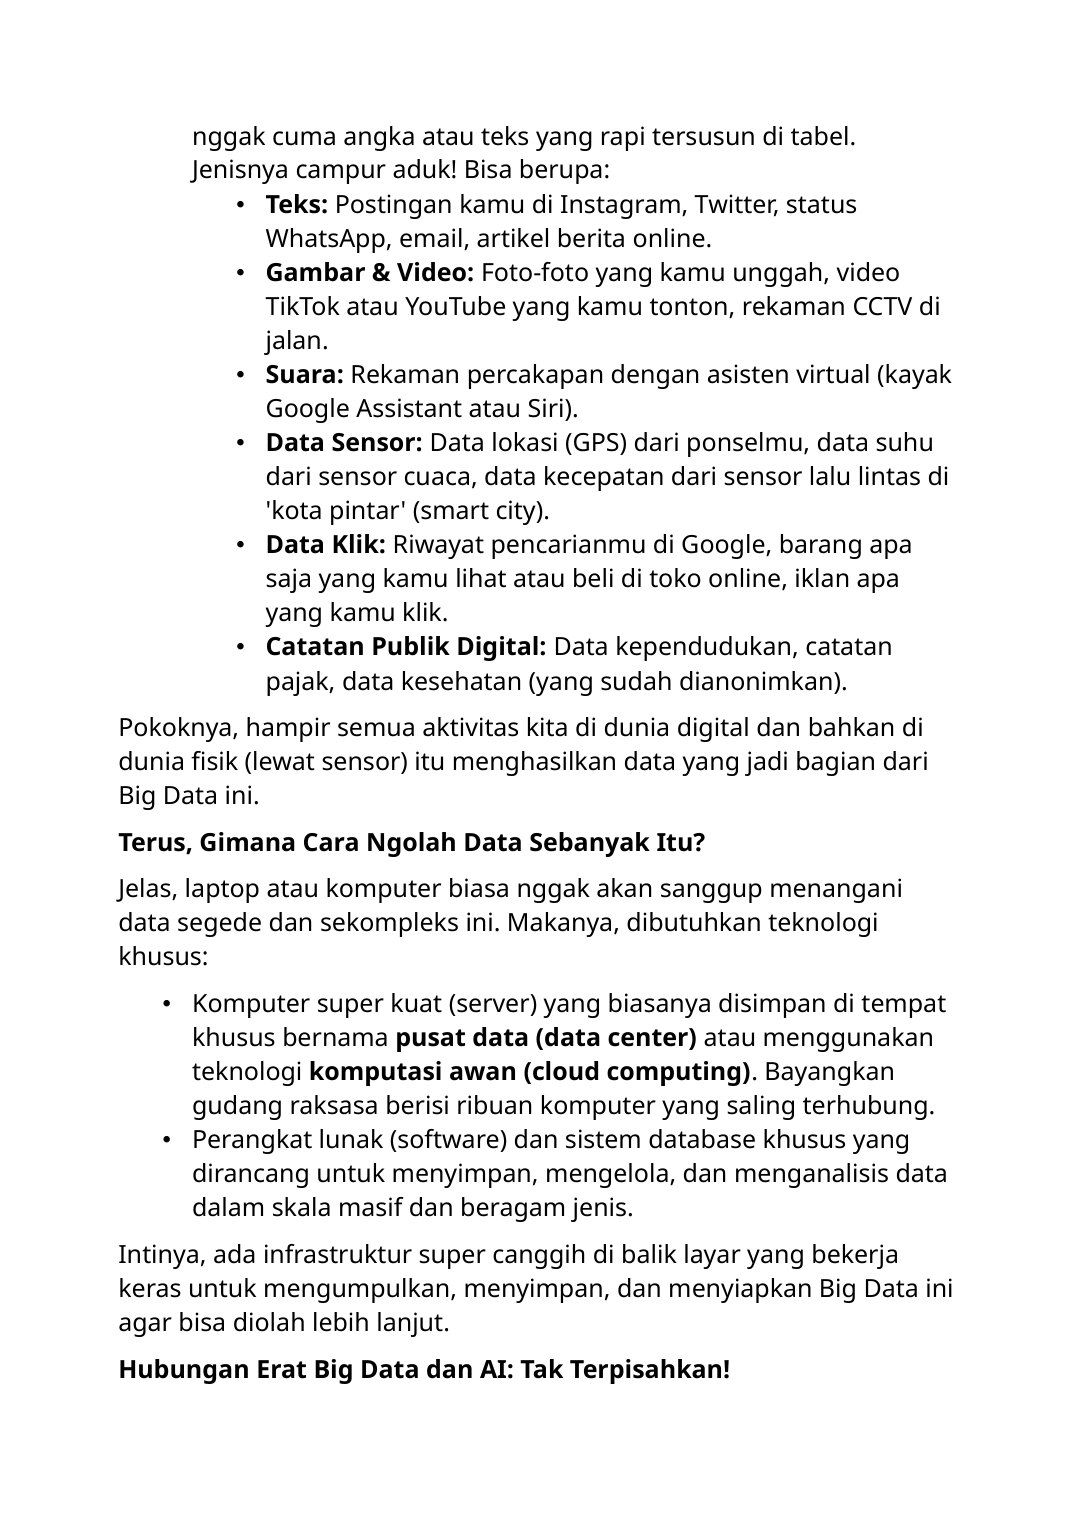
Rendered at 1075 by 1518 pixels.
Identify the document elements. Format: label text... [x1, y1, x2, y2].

list Perangkat lunak (software) dan sistem database khusus yang dirancang untuk menyimpan, mengelola, dan menganalisis data dalam skala masif dan beragam jenis. [162, 1122, 957, 1224]
list Catatan Publik Digital: Data kependudukan, catatan pajak, data kesehatan (yang sudah dianonimkan). [236, 629, 957, 697]
list Suara: Rekaman percakapan dengan asisten virtual (kayak Google Assistant atau Siri). [236, 357, 957, 425]
list nggak cuma angka atau teks yang rapi tersusun di tabel. Jenisnya campur aduk! Bisa berupa: [162, 118, 957, 186]
list Teks: Postingan kamu di Instagram, Twitter, status WhatsApp, email, artikel berita online. [236, 186, 957, 254]
list Data Klik: Riwayat pencarianmu di Google, barang apa saja yang kamu lihat atau beli di toko online, iklan apa yang kamu klik. [236, 527, 957, 629]
text Hubungan Erat Big Data dan AI: Tak Terpisahkan! [118, 1351, 957, 1385]
list Komputer super kuat (server) yang biasanya disimpan di tempat khusus bernama pusat data (data center) atau menggunakan teknologi komputasi awan (cloud computing). Bayangkan gudang raksasa berisi ribuan komputer yang saling terhubung. [162, 986, 957, 1122]
list Gambar & Video: Foto-foto yang kamu unggah, video TikTok atau YouTube yang kamu tonton, rekaman CCTV di jalan. [236, 254, 957, 357]
list Data Sensor: Data lokasi (GPS) dari ponselmu, data suhu dari sensor cuaca, data kecepatan dari sensor lalu lintas di 'kota pintar' (smart city). [236, 425, 957, 527]
text Intinya, ada infrastruktur super canggih di balik layar yang bekerja keras untuk mengumpulkan, menyimpan, dan menyiapkan Big Data ini agar bisa diolah lebih lanjut. [118, 1237, 957, 1339]
text Jelas, laptop atau komputer biasa nggak akan sanggup menangani data segede dan sekompleks ini. Makanya, dibutuhkan teknologi khusus: [118, 871, 957, 973]
text Pokoknya, hampir semua aktivitas kita di dunia digital dan bahkan di dunia fisik (lewat sensor) itu menghasilkan data yang jadi bagian dari Big Data ini. [118, 710, 957, 812]
text Terus, Gimana Cara Ngolah Data Sebanyak Itu? [118, 824, 957, 858]
